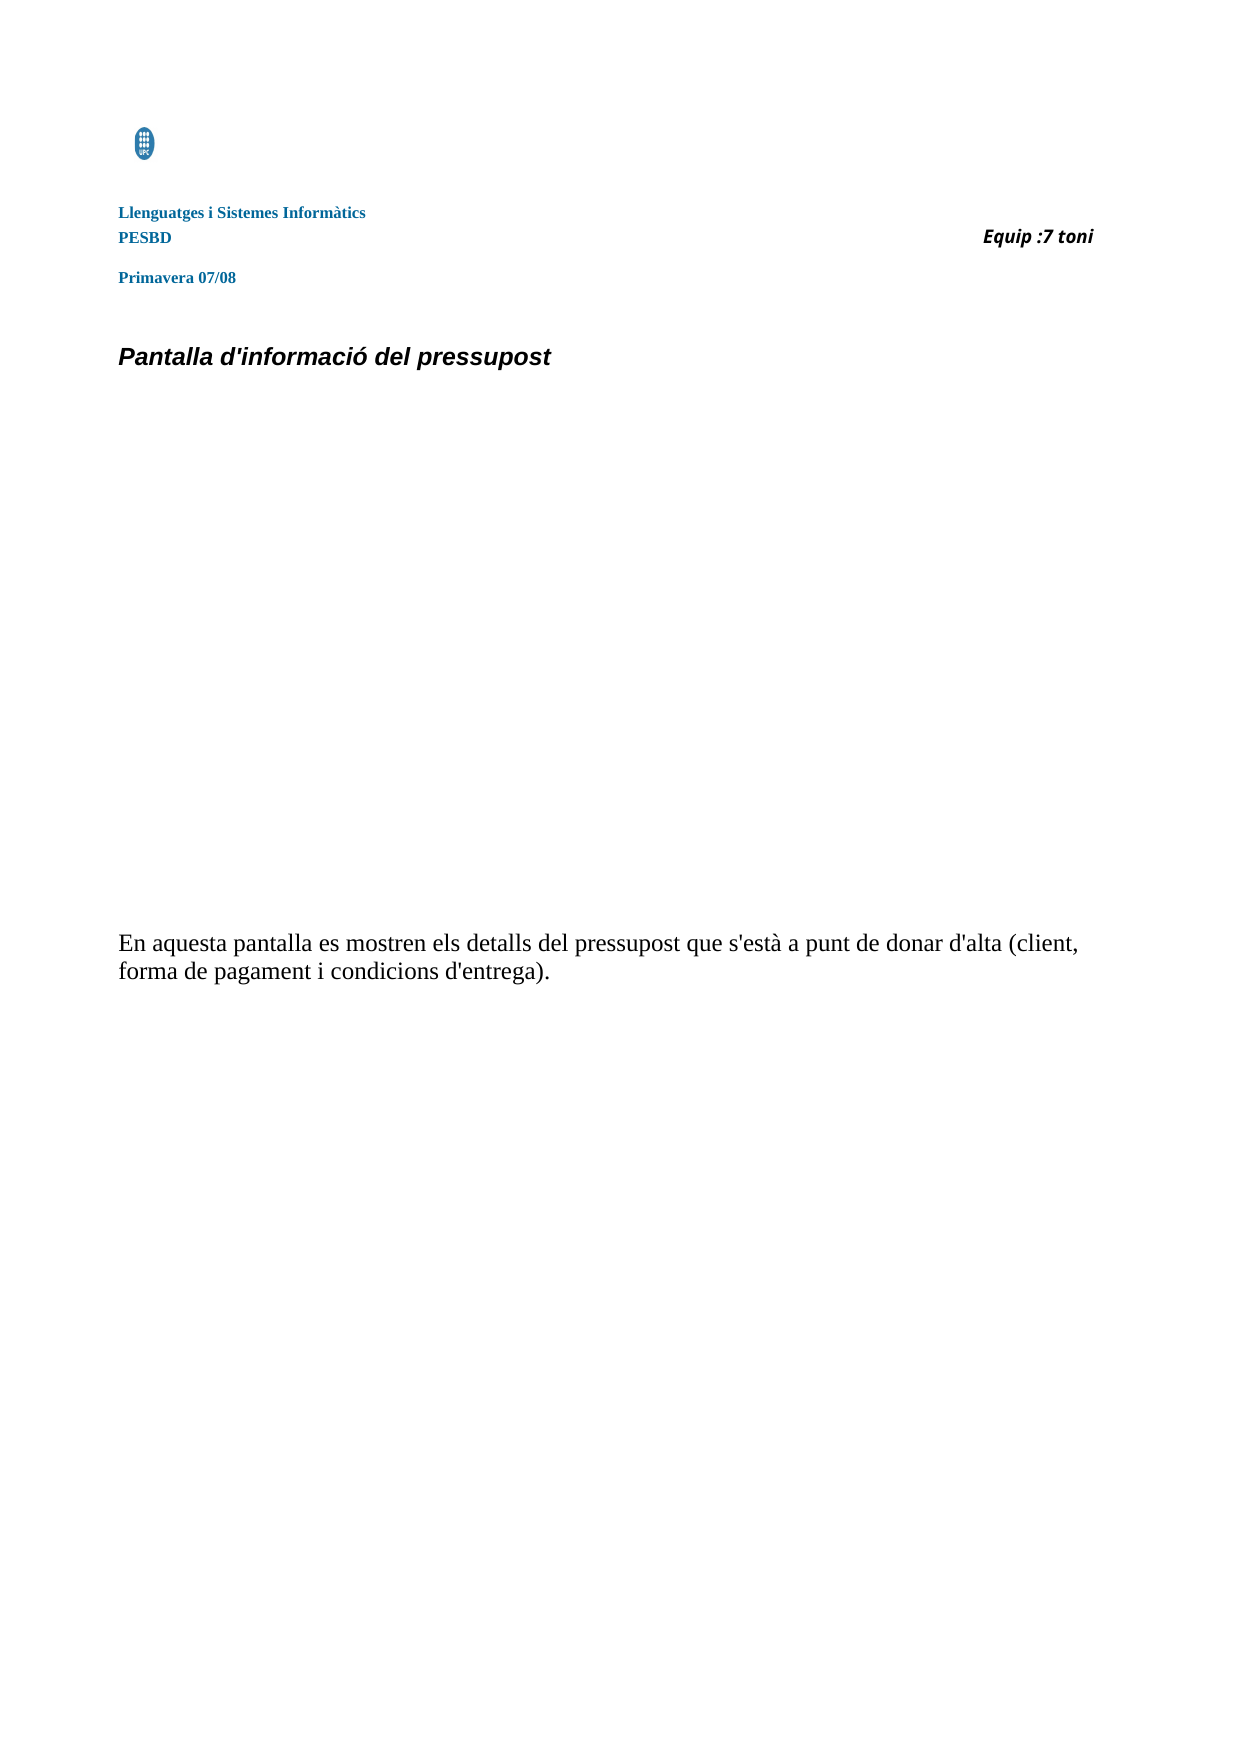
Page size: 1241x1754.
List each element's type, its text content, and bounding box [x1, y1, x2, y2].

subtitle Pantalla d'informació del pressupost [118, 342, 1122, 370]
text En aquesta pantalla es mostren els detalls del pressupost que s'està a punt de donar d'alta (client, forma de pagament i condicions d'entrega). [118, 928, 1122, 985]
